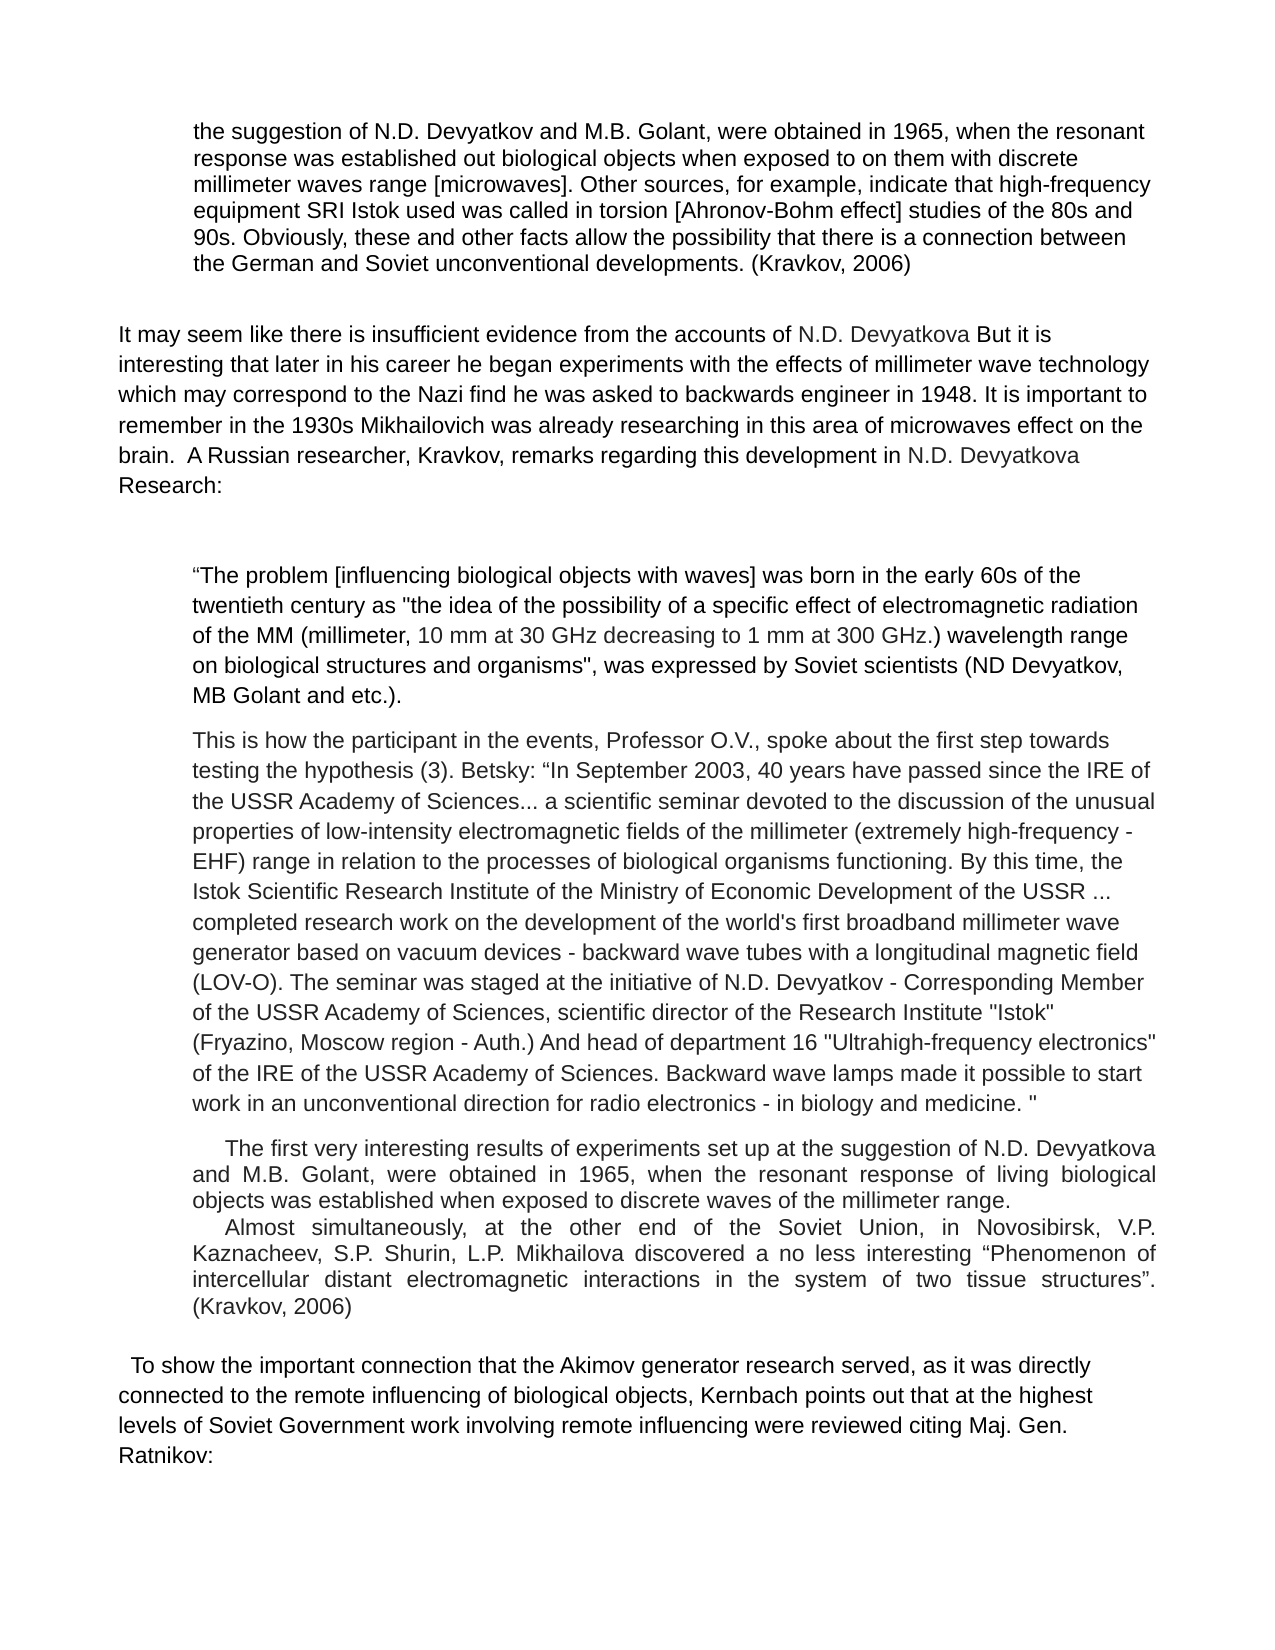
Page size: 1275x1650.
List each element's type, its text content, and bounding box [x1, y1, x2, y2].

text It may seem like there is insufficient evidence from the accounts of N.D. Devyatkova But it is interesting that later in his career he began experiments with the effects of millimeter wave technology which may correspond to the Nazi find he was asked to backwards engineer in 1948. It is important to remember in the 1930s Mikhailovich was already researching in this area of microwaves effect on the brain. A Russian researcher, Kravkov, remarks regarding this development in N.D. Devyatkova Research: [118, 321, 1157, 498]
text Almost simultaneously, at the other end of the Soviet Union, in Novosibirsk, V.P. Kaznacheev, S.P. Shurin, L.P. Mikhailova discovered a no less interesting “Phenomenon of intercellular distant electromagnetic interactions in the system of two tissue structures”. (Kravkov, 2006) [192, 1214, 1157, 1319]
text To show the important connection that the Akimov generator research served, as it was directly connected to the remote influencing of biological objects, Kernbach points out that at the highest levels of Soviet Government work involving remote influencing were reviewed citing Maj. Gen. Ratnikov: [118, 1352, 1157, 1469]
text the suggestion of N.D. Devyatkov and M.B. Golant, were obtained in 1965, when the resonant response was established out biological objects when exposed to on them with discrete millimeter waves range [microwaves]. Other sources, for example, indicate that high-frequency equipment SRI Istok used was called in torsion [Ahronov-Bohm effect] studies of the 80s and 90s. Obviously, these and other facts allow the possibility that there is a connection between the German and Soviet unconventional developments. (Kravkov, 2006) [193, 118, 1157, 276]
text The first very interesting results of experiments set up at the suggestion of N.D. Devyatkova and M.B. Golant, were obtained in 1965, when the resonant response of living biological objects was established when exposed to discrete waves of the millimeter range. [192, 1134, 1157, 1214]
text This is how the participant in the events, Professor O.V., spoke about the first step towards testing the hypothesis (3). Betsky: “In September 2003, 40 years have passed since the IRE of the USSR Academy of Sciences... a scientific seminar devoted to the discussion of the unusual properties of low-intensity electromagnetic fields of the millimeter (extremely high-frequency - EHF) range in relation to the processes of biological organisms functioning. By this time, the Istok Scientific Research Institute of the Ministry of Economic Development of the USSR ... completed research work on the development of the world's first broadband millimeter wave generator based on vacuum devices - backward wave tubes with a longitudinal magnetic field (LOV-O). The seminar was staged at the initiative of N.D. Devyatkov - Corresponding Member of the USSR Academy of Sciences, scientific director of the Research Institute "Istok" (Fryazino, Moscow region - Auth.) And head of department 16 "Ultrahigh-frequency electronics" of the IRE of the USSR Academy of Sciences. Backward wave lamps made it possible to start work in an unconventional direction for radio electronics - in biology and medicine. " [192, 727, 1157, 1116]
text “The problem [influencing biological objects with waves] was born in the early 60s of the twentieth century as "the idea of the possibility of a specific effect of electromagnetic radiation of the MM (millimeter, 10 mm at 30 GHz decreasing to 1 mm at 300 GHz.) wavelength range on biological structures and organisms", was expressed by Soviet scientists (ND Devyatkov, MB Golant and etc.). [192, 562, 1157, 709]
